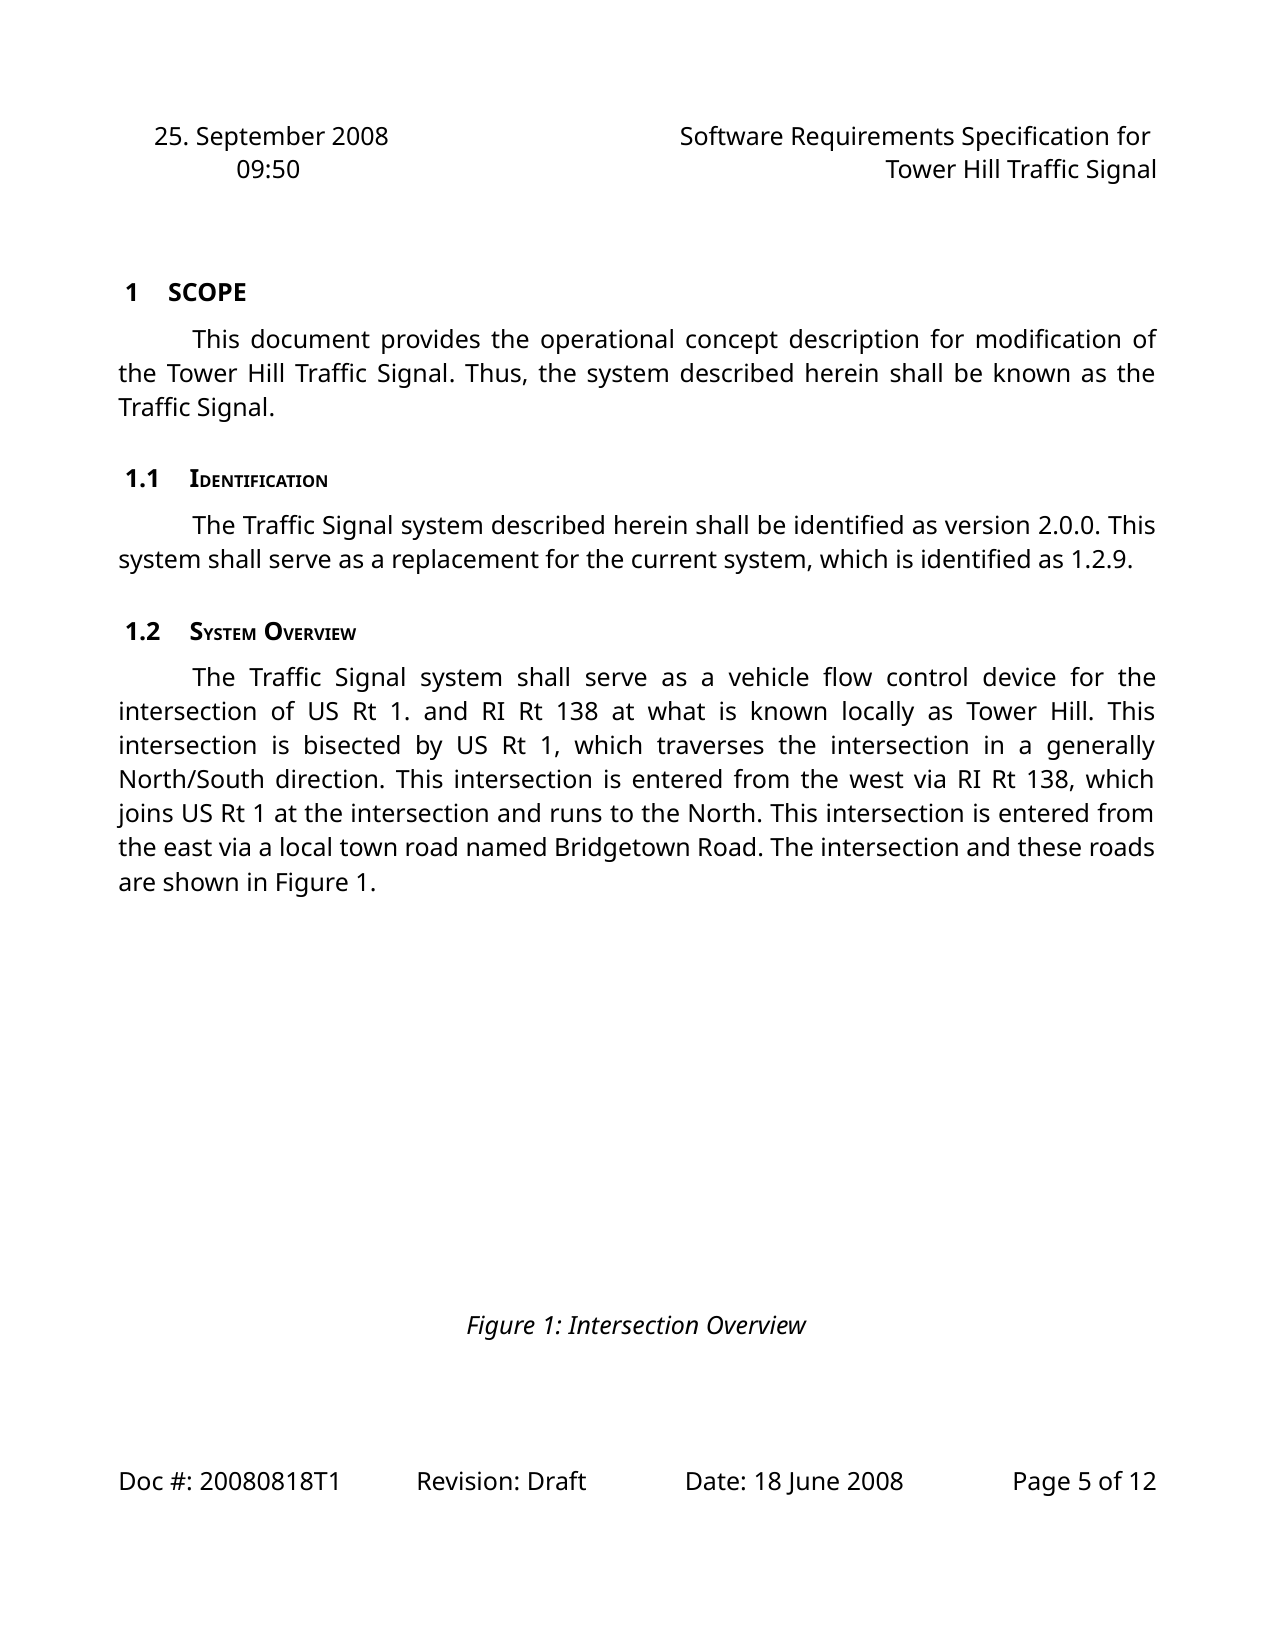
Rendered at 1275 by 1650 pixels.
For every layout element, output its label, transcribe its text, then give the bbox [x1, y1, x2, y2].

subtitle Scope [118, 275, 1157, 309]
text The Traffic Signal system described herein shall be identified as version 2.0.0. This system shall serve as a replacement for the current system, which is identified as 1.2.9. [118, 508, 1157, 576]
text Figure 1: Intersection Overview [118, 1307, 1157, 1341]
text This document provides the operational concept description for modification of the Tower Hill Traffic Signal. Thus, the system described herein shall be known as the Traffic Signal. [118, 321, 1157, 423]
subtitle System Overview [118, 613, 1157, 647]
subtitle Identification [118, 461, 1157, 495]
text The Traffic Signal system shall serve as a vehicle flow control device for the intersection of US Rt 1. and RI Rt 138 at what is known locally as Tower Hill. This intersection is bisected by US Rt 1, which traverses the intersection in a generally North/South direction. This intersection is entered from the west via RI Rt 138, which joins US Rt 1 at the intersection and runs to the North. This intersection is entered from the east via a local town road named Bridgetown Road. The intersection and these roads are shown in Figure 1. [118, 660, 1157, 898]
